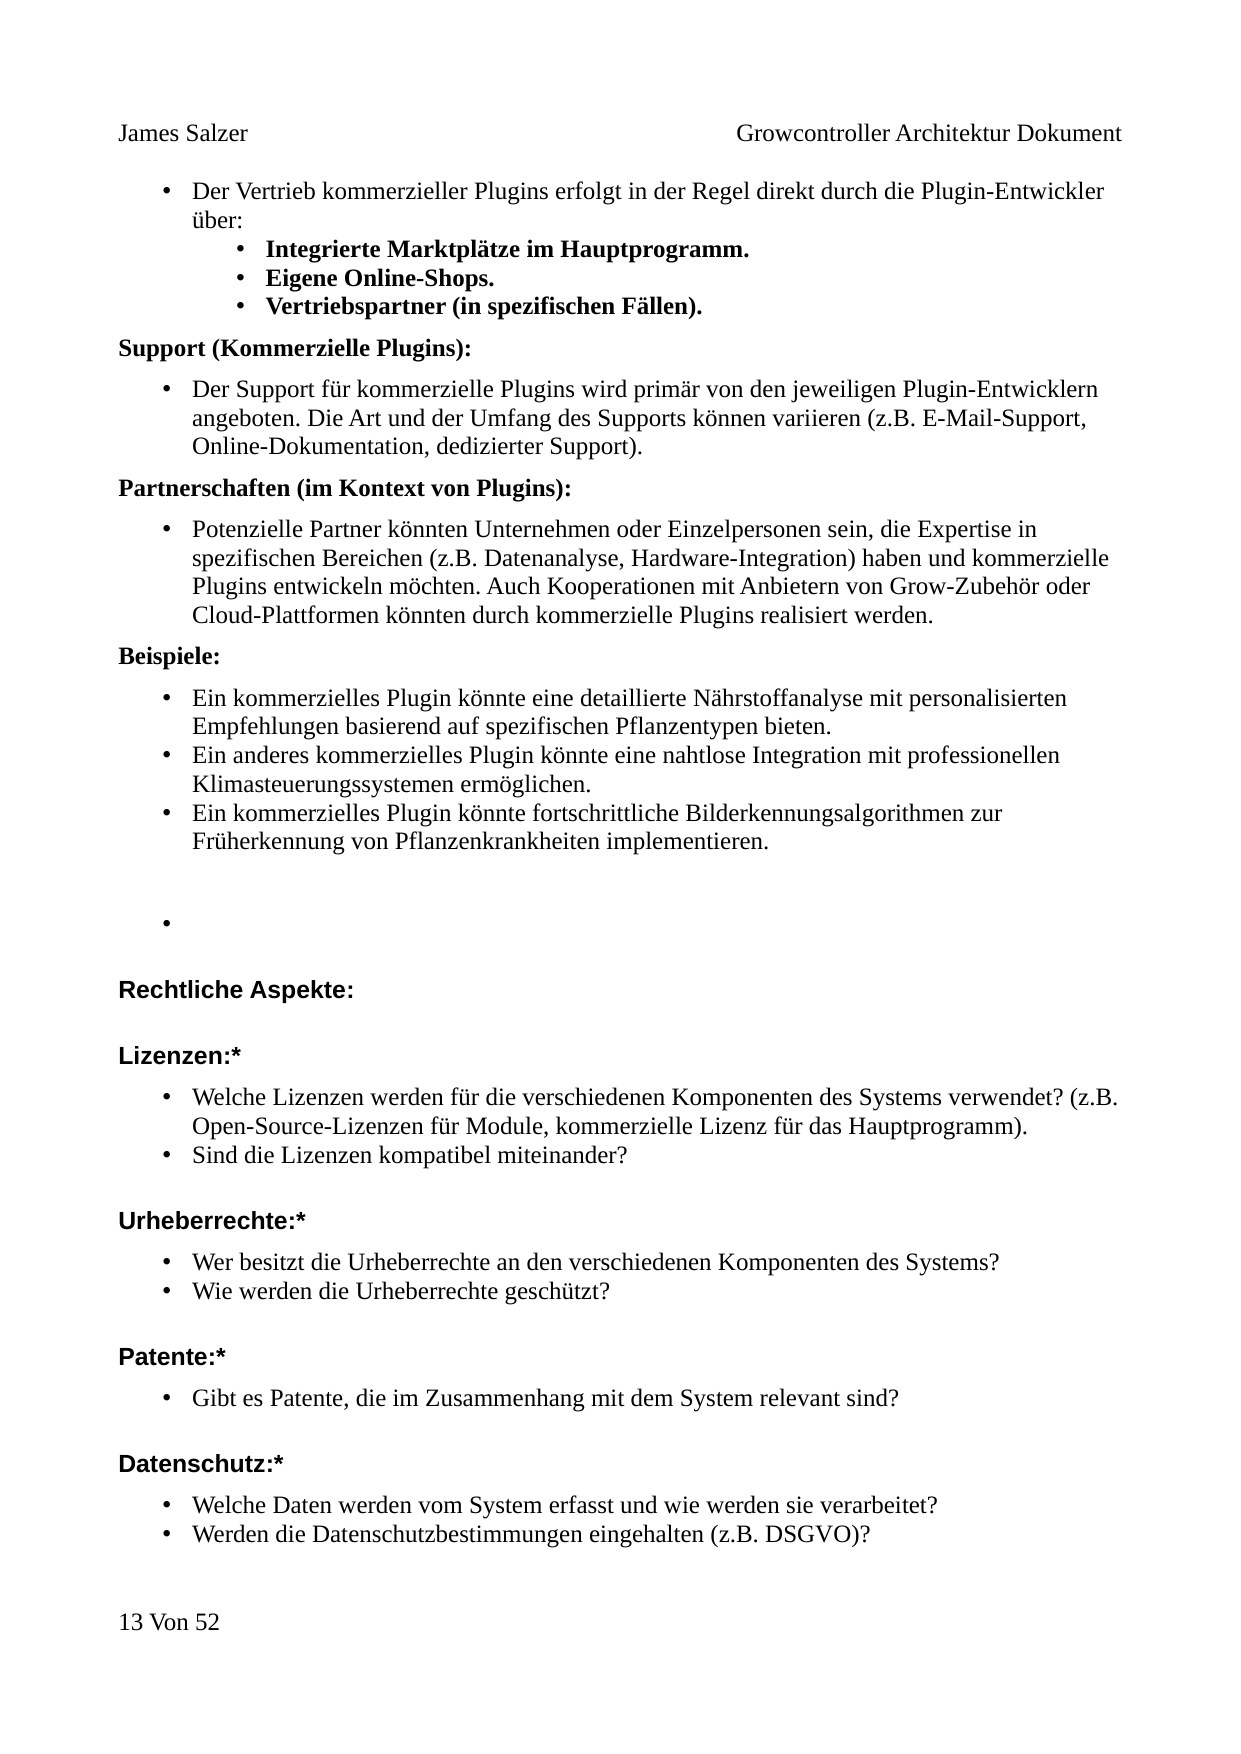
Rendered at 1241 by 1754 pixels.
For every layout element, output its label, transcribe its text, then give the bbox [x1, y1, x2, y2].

list Ein kommerzielles Plugin könnte eine detaillierte Nährstoffanalyse mit personalisierten Empfehlungen basierend auf spezifischen Pflanzentypen bieten. [162, 683, 1122, 740]
list Vertriebspartner (in spezifischen Fällen). [236, 291, 1122, 320]
list Eigene Online-Shops. [236, 263, 1122, 291]
list Potenzielle Partner könnten Unternehmen oder Einzelpersonen sein, die Expertise in spezifischen Bereichen (z.B. Datenanalyse, Hardware-Integration) haben und kommerzielle Plugins entwickeln möchten. Auch Kooperationen mit Anbietern von Grow-Zubehör oder Cloud-Plattformen könnten durch kommerzielle Plugins realisiert werden. [162, 514, 1122, 629]
list Integrierte Marktplätze im Hauptprogramm. [236, 234, 1122, 263]
list Ein kommerzielles Plugin könnte fortschrittliche Bilderkennungsalgorithmen zur Früherkennung von Pflanzenkrankheiten implementieren. [162, 798, 1122, 855]
list Ein anderes kommerzielles Plugin könnte eine nahtlose Integration mit professionellen Klimasteuerungssystemen ermöglichen. [162, 740, 1122, 798]
list Wer besitzt die Urheberrechte an den verschiedenen Komponenten des Systems? [162, 1247, 1122, 1276]
list Welche Daten werden vom System erfasst und wie werden sie verarbeitet? [162, 1490, 1122, 1519]
list Wie werden die Urheberrechte geschützt? [162, 1276, 1122, 1304]
list Gibt es Patente, die im Zusammenhang mit dem System relevant sind? [162, 1383, 1122, 1412]
text Support (Kommerzielle Plugins): [118, 333, 1122, 361]
subtitle Datenschutz:* [118, 1449, 1122, 1478]
text Partnerschaften (im Kontext von Plugins): [118, 473, 1122, 501]
subtitle Patente:* [118, 1342, 1122, 1371]
list Welche Lizenzen werden für die verschiedenen Komponenten des Systems verwendet? (z.B. Open-Source-Lizenzen für Module, kommerzielle Lizenz für das Hauptprogramm). [162, 1082, 1122, 1140]
list Sind die Lizenzen kompatibel miteinander? [162, 1140, 1122, 1168]
list Der Support für kommerzielle Plugins wird primär von den jeweiligen Plugin-Entwicklern angeboten. Die Art und der Umfang des Supports können variieren (z.B. E-Mail-Support, Online-Dokumentation, dedizierter Support). [162, 374, 1122, 460]
subtitle Lizenzen:* [118, 1041, 1122, 1070]
subtitle Urheberrechte:* [118, 1206, 1122, 1234]
text Beispiele: [118, 641, 1122, 670]
subtitle Rechtliche Aspekte: [118, 975, 1122, 1004]
list Der Vertrieb kommerzieller Plugins erfolgt in der Regel direkt durch die Plugin-Entwickler über: [162, 176, 1122, 234]
list Werden die Datenschutzbestimmungen eingehalten (z.B. DSGVO)? [162, 1519, 1122, 1548]
